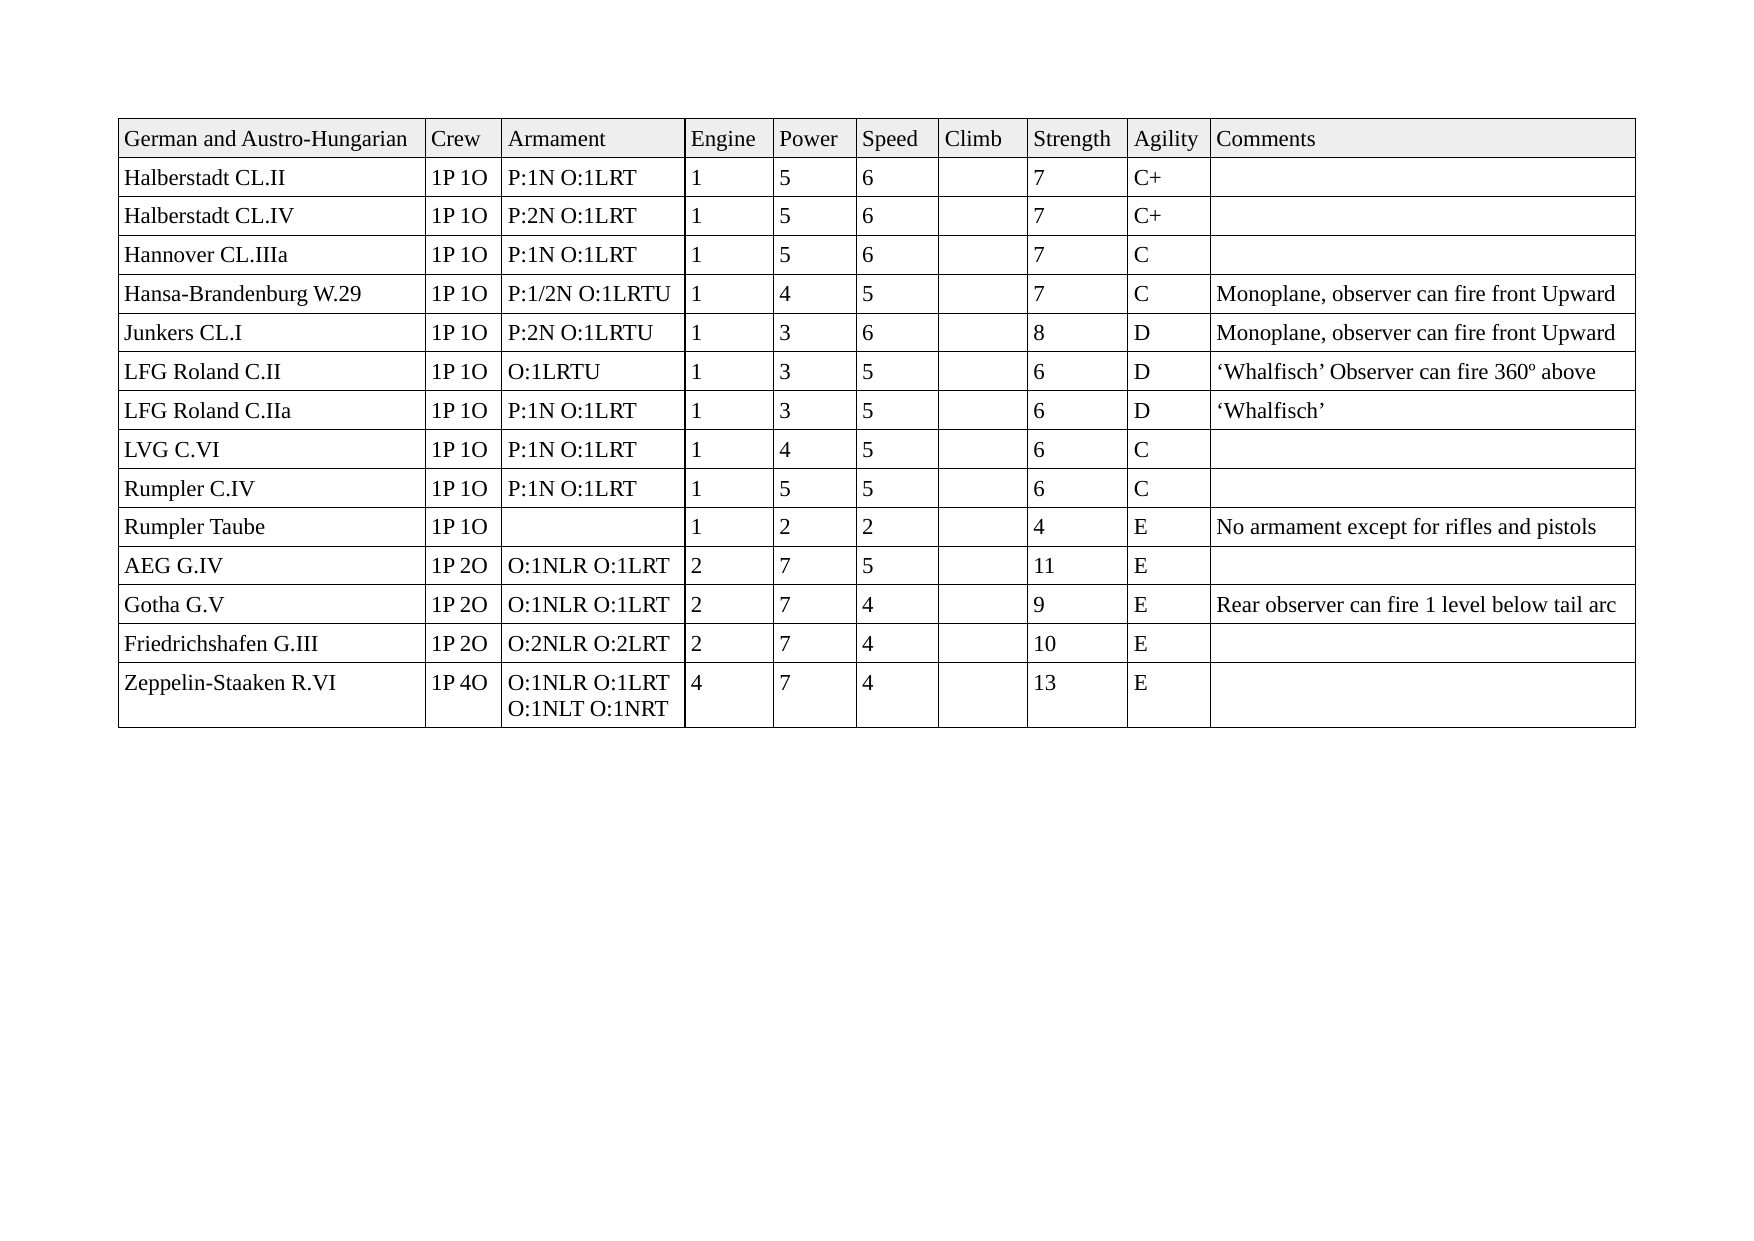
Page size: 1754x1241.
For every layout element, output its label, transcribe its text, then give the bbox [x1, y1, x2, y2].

table_cell C [1128, 275, 1210, 312]
table_cell 5 [857, 430, 938, 468]
table_cell 1P 2O [426, 585, 501, 623]
table_cell [1211, 624, 1635, 662]
table_cell 8 [1028, 314, 1127, 351]
table_cell [1211, 430, 1635, 468]
table_cell 6 [1028, 352, 1127, 390]
table_cell Monoplane, observer can fire front Upward [1211, 275, 1635, 312]
table_cell 7 [1028, 236, 1127, 273]
table_cell [939, 391, 1027, 429]
table_cell ‘Whalfisch’ [1211, 391, 1635, 429]
table_cell No armament except for rifles and pistols [1211, 508, 1635, 546]
table_cell 1P 1O [426, 352, 501, 390]
table_cell 7 [1028, 158, 1127, 196]
table_header Speed [857, 119, 938, 157]
table_cell P:1N O:1LRT [502, 236, 684, 273]
table_cell 5 [857, 352, 938, 390]
table_cell [939, 430, 1027, 468]
table_cell 4 [857, 663, 938, 727]
table_cell [1211, 469, 1635, 507]
table_cell 5 [774, 197, 856, 235]
table_cell 4 [857, 585, 938, 623]
table_cell C [1128, 430, 1210, 468]
table_cell O:2NLR O:2LRT [502, 624, 684, 662]
table_cell D [1128, 314, 1210, 351]
table_cell C [1128, 236, 1210, 273]
table_cell AEG G.IV [119, 547, 425, 584]
table_header Strength [1028, 119, 1127, 157]
table_cell 1P 1O [426, 314, 501, 351]
table_cell 4 [686, 663, 773, 727]
table_cell [939, 547, 1027, 584]
table_cell Friedrichshafen G.III [119, 624, 425, 662]
table_cell [939, 624, 1027, 662]
table_cell 1P 1O [426, 508, 501, 546]
table_cell [939, 275, 1027, 312]
table_cell [939, 158, 1027, 196]
table_cell Rumpler Taube [119, 508, 425, 546]
table_cell [939, 469, 1027, 507]
table_header Power [774, 119, 856, 157]
table_cell [939, 663, 1027, 727]
table_cell Gotha G.V [119, 585, 425, 623]
table_cell 6 [857, 158, 938, 196]
table_cell 1P 1O [426, 236, 501, 273]
table_cell 1 [686, 430, 773, 468]
table_cell 1 [686, 158, 773, 196]
table_cell 1 [686, 197, 773, 235]
table_cell 7 [1028, 197, 1127, 235]
table_cell Zeppelin-Staaken R.VI [119, 663, 425, 727]
table_cell 5 [857, 391, 938, 429]
table_cell 1 [686, 391, 773, 429]
table_cell 1 [686, 352, 773, 390]
table_cell [939, 352, 1027, 390]
table_cell P:2N O:1LRT [502, 197, 684, 235]
table_cell Monoplane, observer can fire front Upward [1211, 314, 1635, 351]
table_cell 6 [857, 236, 938, 273]
table_cell D [1128, 391, 1210, 429]
table_cell 4 [857, 624, 938, 662]
table_cell 6 [857, 314, 938, 351]
table_cell C+ [1128, 158, 1210, 196]
table_cell 2 [857, 508, 938, 546]
table_cell 1 [686, 236, 773, 273]
table_cell 5 [774, 236, 856, 273]
table_cell 5 [857, 547, 938, 584]
table_cell 7 [774, 585, 856, 623]
table_cell Hannover CL.IIIa [119, 236, 425, 273]
table_cell 2 [686, 585, 773, 623]
table_cell 1 [686, 508, 773, 546]
table_cell ‘Whalfisch’ Observer can fire 360º above [1211, 352, 1635, 390]
table_cell E [1128, 547, 1210, 584]
table_cell 7 [774, 547, 856, 584]
table_cell 1P 1O [426, 158, 501, 196]
table_cell P:2N O:1LRTU [502, 314, 684, 351]
table_cell [1211, 236, 1635, 273]
table_cell LVG C.VI [119, 430, 425, 468]
table_cell [939, 508, 1027, 546]
table_cell 1P 2O [426, 547, 501, 584]
table_cell P:1N O:1LRT [502, 158, 684, 196]
table_cell Halberstadt CL.II [119, 158, 425, 196]
table_cell 5 [774, 158, 856, 196]
table_cell [1211, 663, 1635, 727]
table_cell [502, 508, 684, 546]
table_cell 2 [686, 624, 773, 662]
table_cell [1211, 197, 1635, 235]
table_cell 7 [774, 624, 856, 662]
table_cell E [1128, 585, 1210, 623]
table_cell 3 [774, 352, 856, 390]
table_header Crew [426, 119, 501, 157]
table_cell 5 [857, 469, 938, 507]
table_cell 1 [686, 314, 773, 351]
table_cell C [1128, 469, 1210, 507]
table_cell P:1/2N O:1LRTU [502, 275, 684, 312]
table_cell Rear observer can fire 1 level below tail arc [1211, 585, 1635, 623]
table_cell 1P 2O [426, 624, 501, 662]
table_cell [939, 236, 1027, 273]
table_cell [1211, 547, 1635, 584]
table_cell LFG Roland C.II [119, 352, 425, 390]
table_cell [1211, 158, 1635, 196]
table_cell 9 [1028, 585, 1127, 623]
table_cell Junkers CL.I [119, 314, 425, 351]
table_cell 6 [1028, 430, 1127, 468]
table_cell 10 [1028, 624, 1127, 662]
table_cell [939, 197, 1027, 235]
table_cell 1P 4O [426, 663, 501, 727]
table_cell Halberstadt CL.IV [119, 197, 425, 235]
table_cell 5 [774, 469, 856, 507]
table_cell Hansa-Brandenburg W.29 [119, 275, 425, 312]
table_cell 1P 1O [426, 197, 501, 235]
table_cell D [1128, 352, 1210, 390]
table_cell 13 [1028, 663, 1127, 727]
table_cell P:1N O:1LRT [502, 391, 684, 429]
table_cell 6 [1028, 391, 1127, 429]
table_cell 7 [774, 663, 856, 727]
table_cell 3 [774, 391, 856, 429]
table_cell Rumpler C.IV [119, 469, 425, 507]
table_header Comments [1211, 119, 1635, 157]
table_cell [939, 314, 1027, 351]
table_cell E [1128, 663, 1210, 727]
table_cell 6 [1028, 469, 1127, 507]
table_cell 5 [857, 275, 938, 312]
table_cell [939, 585, 1027, 623]
table_cell C+ [1128, 197, 1210, 235]
table_cell 1 [686, 275, 773, 312]
table_header Armament [502, 119, 684, 157]
table_cell 4 [774, 430, 856, 468]
table_cell 1P 1O [426, 391, 501, 429]
table_cell 3 [774, 314, 856, 351]
table_cell P:1N O:1LRT [502, 469, 684, 507]
table_cell O:1NLR O:1LRT [502, 585, 684, 623]
table_cell 1 [686, 469, 773, 507]
table_cell O:1NLR O:1LRT [502, 547, 684, 584]
table_cell 1P 1O [426, 275, 501, 312]
table_header Engine [686, 119, 773, 157]
table_cell 2 [686, 547, 773, 584]
table_cell 1P 1O [426, 469, 501, 507]
table_cell 2 [774, 508, 856, 546]
table_cell LFG Roland C.IIa [119, 391, 425, 429]
table_cell 6 [857, 197, 938, 235]
table_cell O:1LRTU [502, 352, 684, 390]
table_cell P:1N O:1LRT [502, 430, 684, 468]
table_cell 1P 1O [426, 430, 501, 468]
table_cell 4 [774, 275, 856, 312]
table_header Climb [939, 119, 1027, 157]
table_cell O:1NLR O:1LRT O:1NLT O:1NRT [502, 663, 684, 727]
table_cell 11 [1028, 547, 1127, 584]
table_cell 4 [1028, 508, 1127, 546]
table_header German and Austro-Hungarian [119, 119, 425, 157]
table_cell E [1128, 508, 1210, 546]
table_cell 7 [1028, 275, 1127, 312]
table_header Agility [1128, 119, 1210, 157]
table_cell E [1128, 624, 1210, 662]
